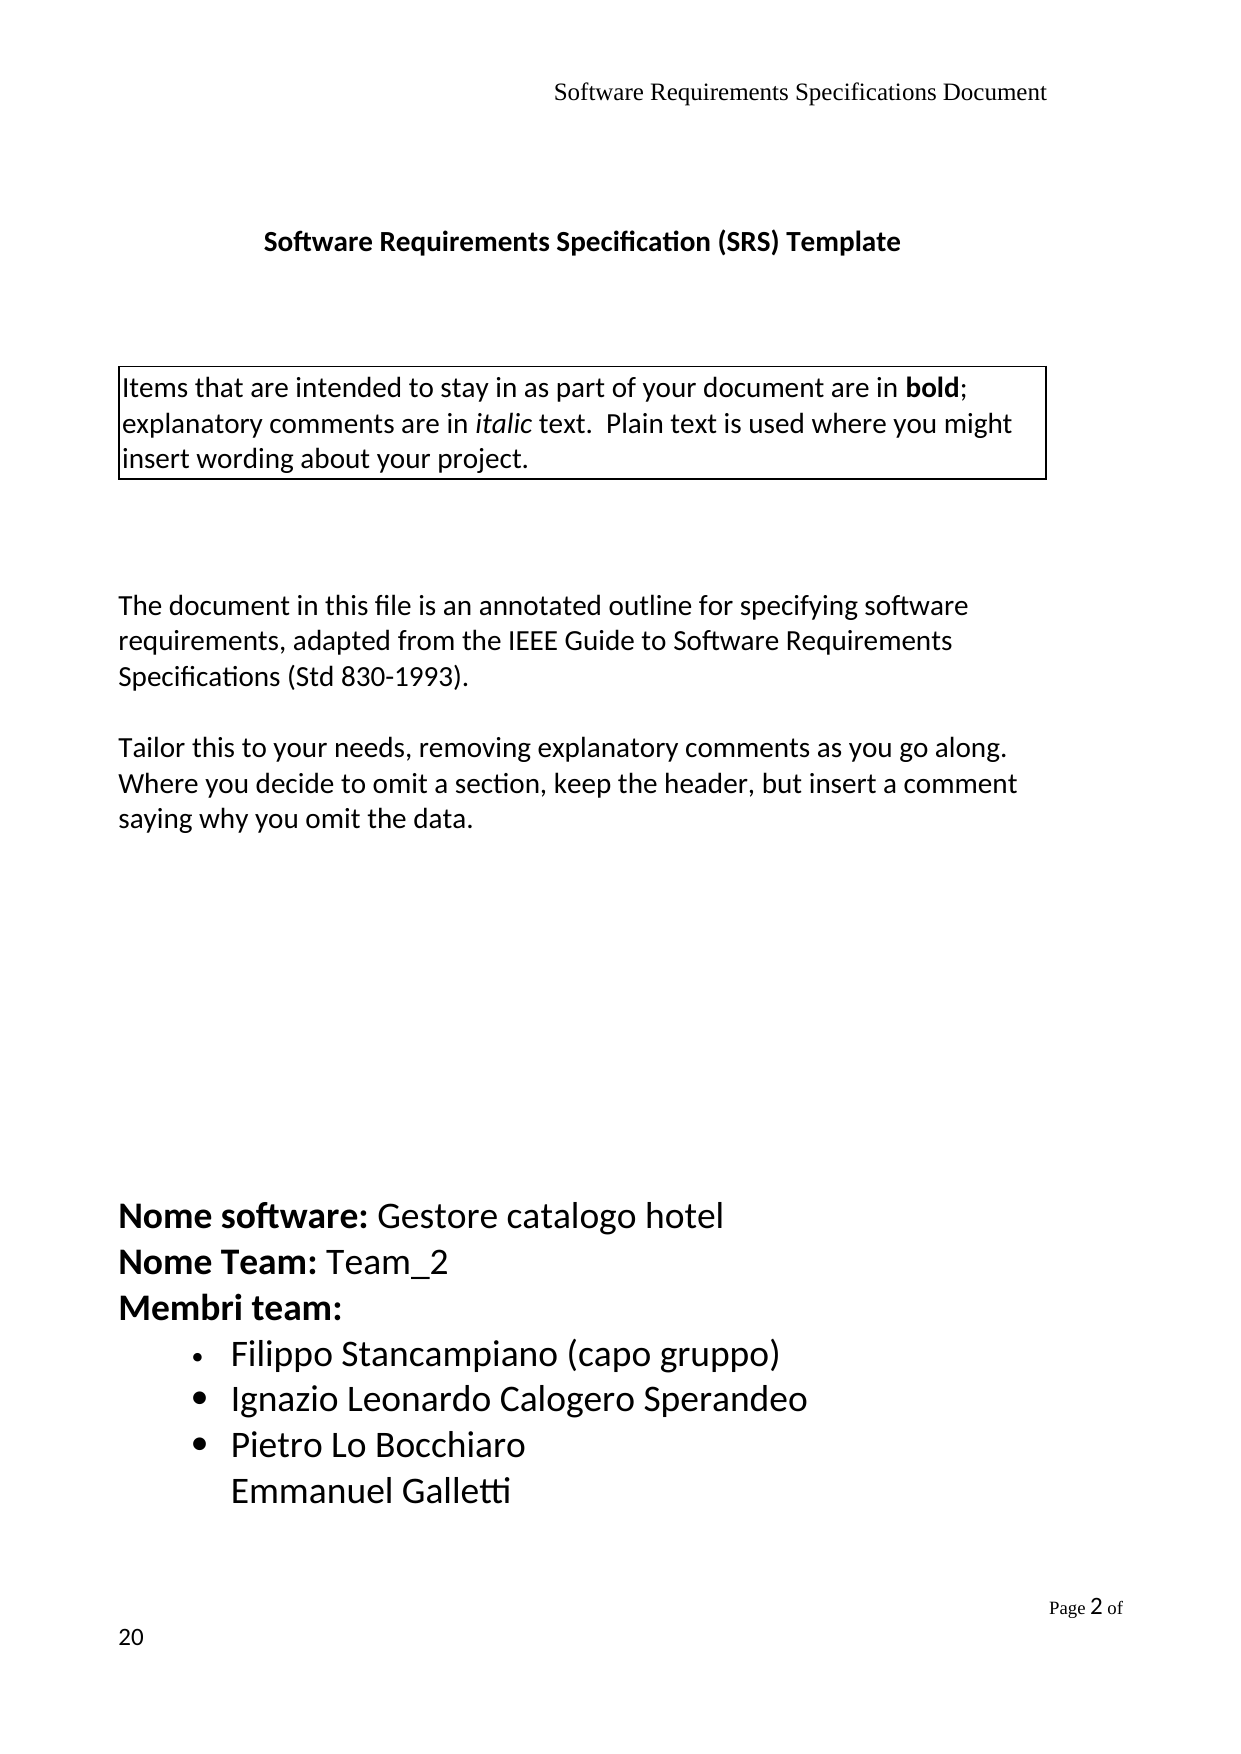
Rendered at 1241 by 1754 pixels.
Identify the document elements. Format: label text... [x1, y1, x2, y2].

text Nome software: Gestore catalogo hotel [118, 1192, 1047, 1238]
list Ignazio Leonardo Calogero Sperandeo [193, 1375, 1122, 1421]
list Filippo Stancampiano (capo gruppo) [193, 1329, 1122, 1375]
text Software Requirements Specification (SRS) Template [118, 223, 1047, 259]
text The document in this file is an annotated outline for specifying software requirements, adapted from the IEEE Guide to Software Requirements Specifications (Std 830-1993). [118, 587, 1047, 693]
text Membri team: [118, 1284, 1047, 1329]
text Nome Team: Team_2 [118, 1238, 1047, 1284]
text Tailor this to your needs, removing explanatory comments as you go along. Where you decide to omit a section, keep the header, but insert a comment saying why you omit the data. [118, 729, 1047, 836]
text Items that are intended to stay in as part of your document are in bold; explanatory comments are in italic text. Plain text is used where you might insert wording about your project. [120, 367, 1045, 478]
list Pietro Lo Bocchiaro Emmanuel Galletti [193, 1421, 1122, 1513]
